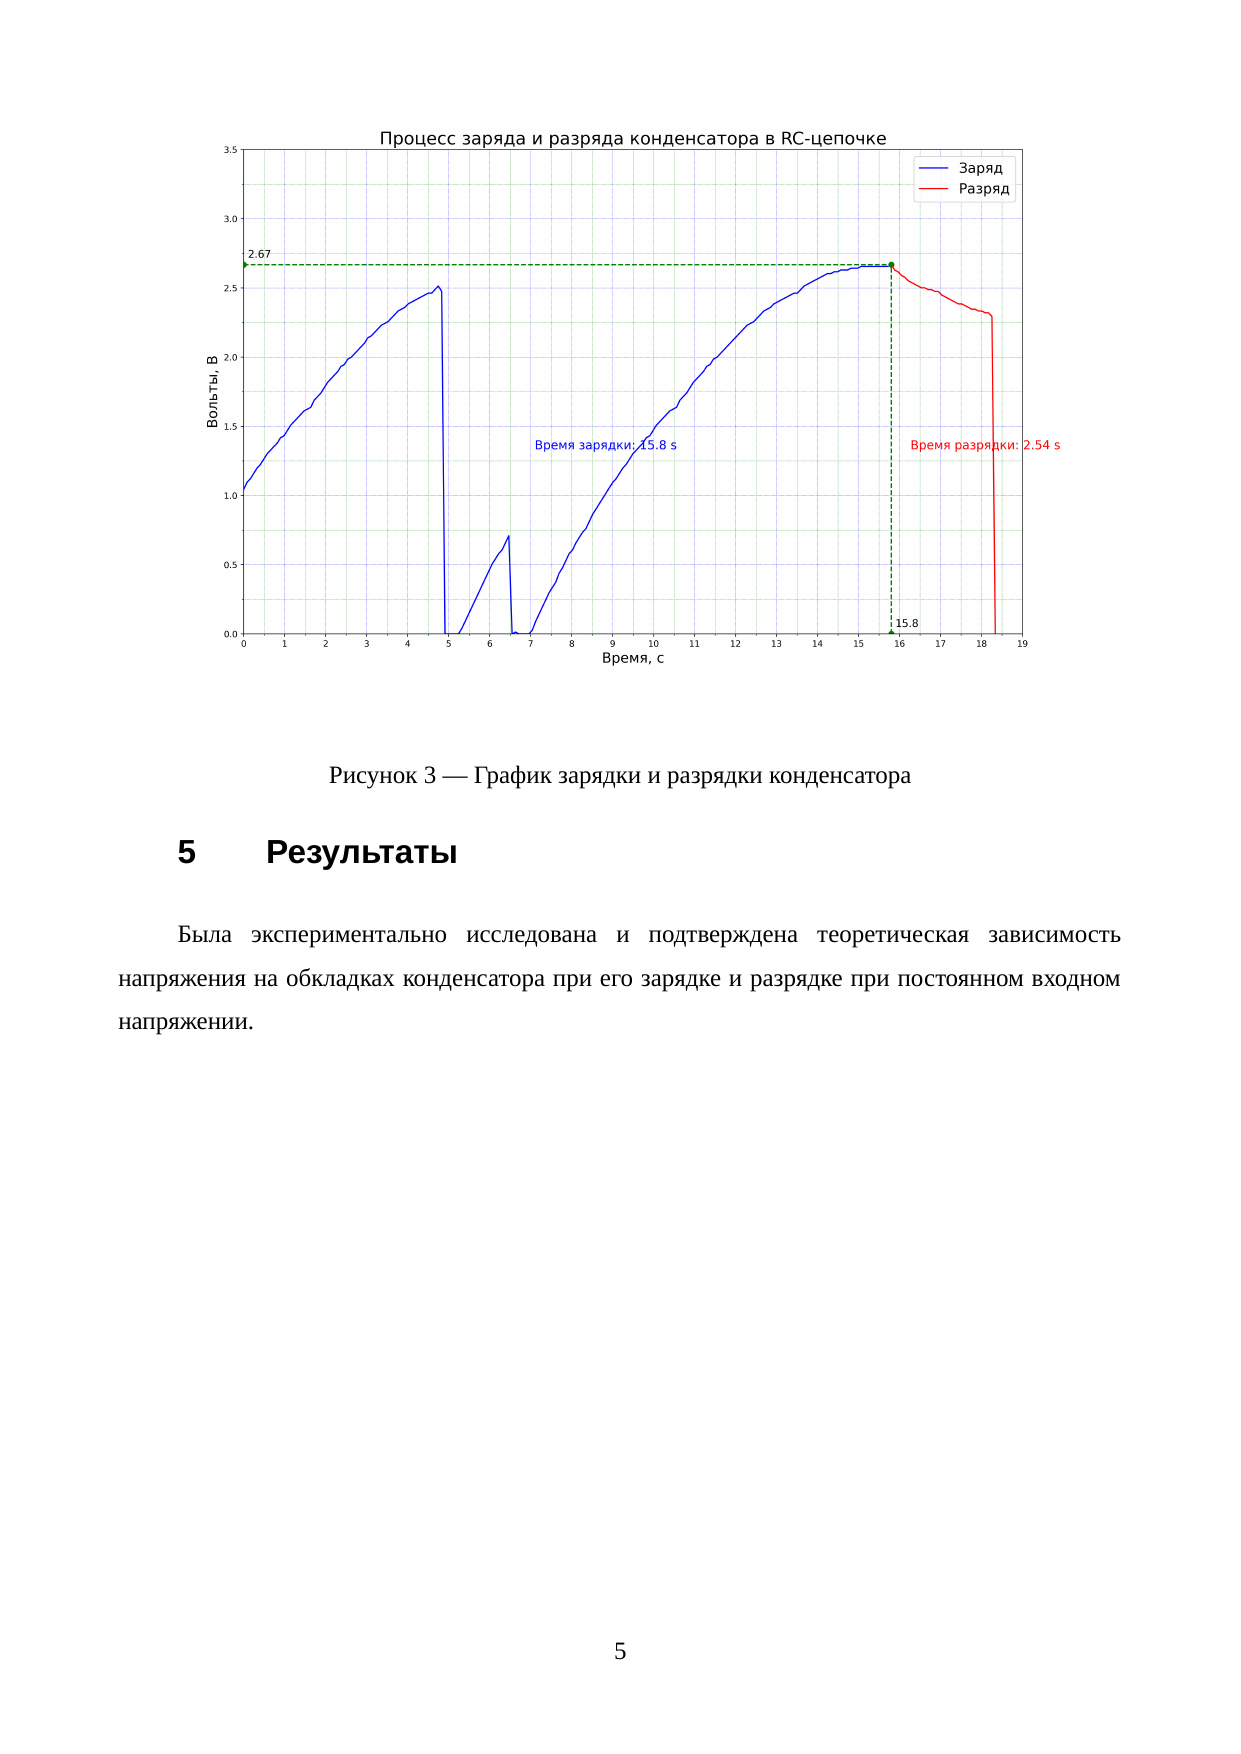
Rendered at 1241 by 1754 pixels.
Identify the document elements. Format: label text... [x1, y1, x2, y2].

text Рисунок 3 — График зарядки и разрядки конденсатора [118, 760, 1122, 789]
picture [118, 75, 1123, 703]
text Была экспериментально исследована и подтверждена теоретическая зависимость напряжения на обкладках конденсатора при его зарядке и разрядке при постоянном входном напряжении. [118, 919, 1122, 1034]
subtitle Результаты [118, 832, 1122, 871]
